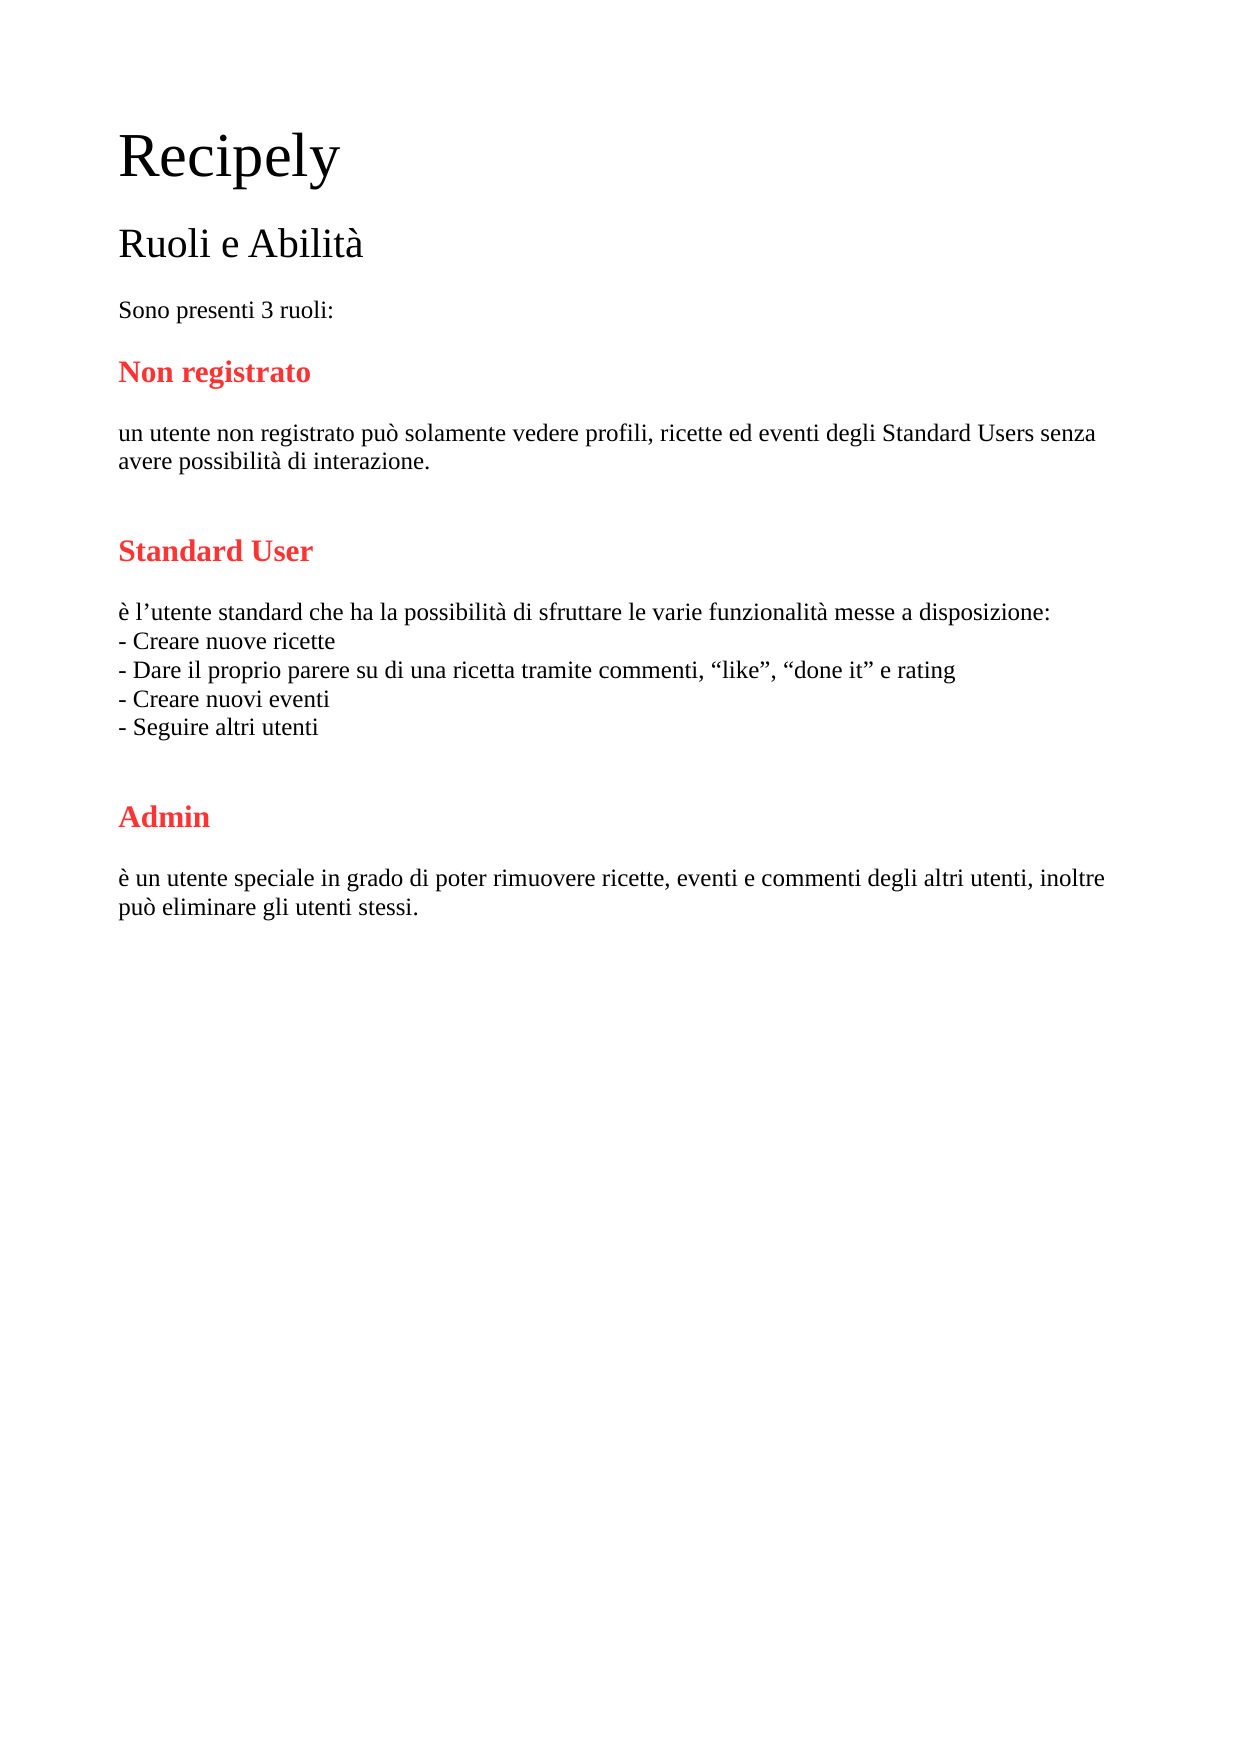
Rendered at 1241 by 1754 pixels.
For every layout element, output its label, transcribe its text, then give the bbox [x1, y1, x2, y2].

text - Dare il proprio parere su di una ricetta tramite commenti, “like”, “done it” e rating [118, 655, 1122, 684]
text Admin [118, 799, 1122, 834]
text Standard User [118, 533, 1122, 569]
text Non registrato [118, 353, 1122, 389]
text è un utente speciale in grado di poter rimuovere ricette, eventi e commenti degli altri utenti, inoltre [118, 863, 1122, 892]
text Recipely [118, 118, 1122, 190]
text Ruoli e Abilità [118, 219, 1122, 267]
text - Seguire altri utenti [118, 712, 1122, 741]
text Sono presenti 3 ruoli: [118, 296, 1122, 324]
text può eliminare gli utenti stessi. [118, 892, 1122, 921]
text - Creare nuovi eventi [118, 684, 1122, 712]
text un utente non registrato può solamente vedere profili, ricette ed eventi degli Standard Users senza avere possibilità di interazione. [118, 418, 1122, 475]
text è l’utente standard che ha la possibilità di sfruttare le varie funzionalità messe a disposizione: [118, 597, 1122, 626]
text - Creare nuove ricette [118, 626, 1122, 655]
